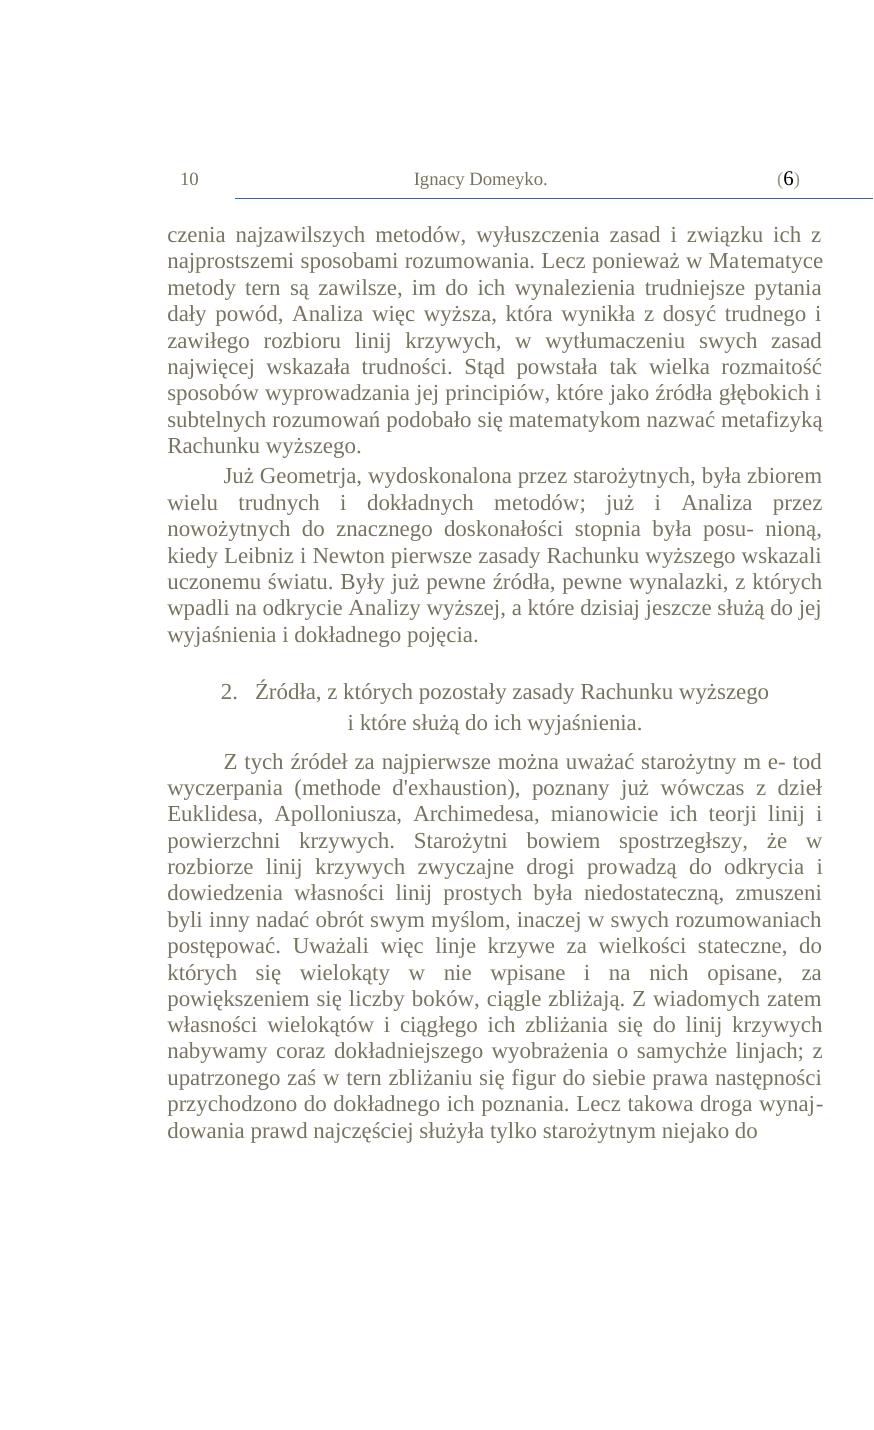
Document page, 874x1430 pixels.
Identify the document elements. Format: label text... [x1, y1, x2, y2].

list Źródła, z których pozostały zasady Rachunku wyższego [238, 678, 823, 705]
text czenia najzawilszych metodów, wyłuszczenia zasad i związku ich z najprostszemi sposobami rozumowania. Lecz ponieważ w Ma­tematyce metody tern są zawilsze, im do ich wynalezienia trudniejsze pytania dały powód, Analiza więc wyższa, która wynikła z dosyć trudnego i zawiłego rozbioru linij krzywych, w wytłumaczeniu swych zasad najwięcej wskazała trudności. Stąd powstała tak wielka rozmaitość sposobów wyprowadzania jej principiów, które jako źródła głębokich i subtelnych rozumowań podobało się mate­matykom nazwać metafizyką Rachunku wyższego. [167, 221, 823, 458]
text Już Geometrja, wydoskonalona przez starożytnych, była zbiorem wielu trudnych i dokładnych metodów; już i Analiza przez nowożytnych do znacznego doskonałości stopnia była posu- nioną, kiedy Leibniz i Newton pierwsze zasady Rachunku wyższego wskazali uczonemu światu. Były już pewne źródła, pewne wynalazki, z których wpadli na odkrycie Analizy wyższej, a które dzisiaj jeszcze służą do jej wyjaśnienia i dokładnego pojęcia. [167, 463, 823, 647]
text Z tych źródeł za najpierwsze można uważać starożytny m e- tod wyczerpania (methode d'exhaustion), poznany już wówczas z dzieł Euklidesa, Apolloniusza, Archimedesa, miano­wicie ich teorji linij i powierzchni krzywych. Starożytni bowiem spostrzegłszy, że w rozbiorze linij krzywych zwyczajne drogi pro­wadzą do odkrycia i dowiedzenia własności linij prostych była niedostateczną, zmuszeni byli inny nadać obrót swym myślom, inaczej w swych rozumowaniach postępować. Uważali więc linje krzywe za wielkości stateczne, do których się wielokąty w nie wpisane i na nich opisane, za powiększeniem się liczby boków, ciągle zbliżają. Z wiadomych zatem własności wielokątów i ciąg­łego ich zbliżania się do linij krzywych nabywamy coraz dokład­niejszego wyobrażenia o samychże linjach; z upatrzonego zaś w tern zbliżaniu się figur do siebie prawa następności przycho­dzono do dokładnego ich poznania. Lecz takowa droga wynaj­dowania prawd najczęściej służyła tylko starożytnym niejako do [167, 748, 823, 1143]
list [167, 678, 221, 705]
text i które służą do ich wyjaśnienia. [167, 709, 823, 735]
